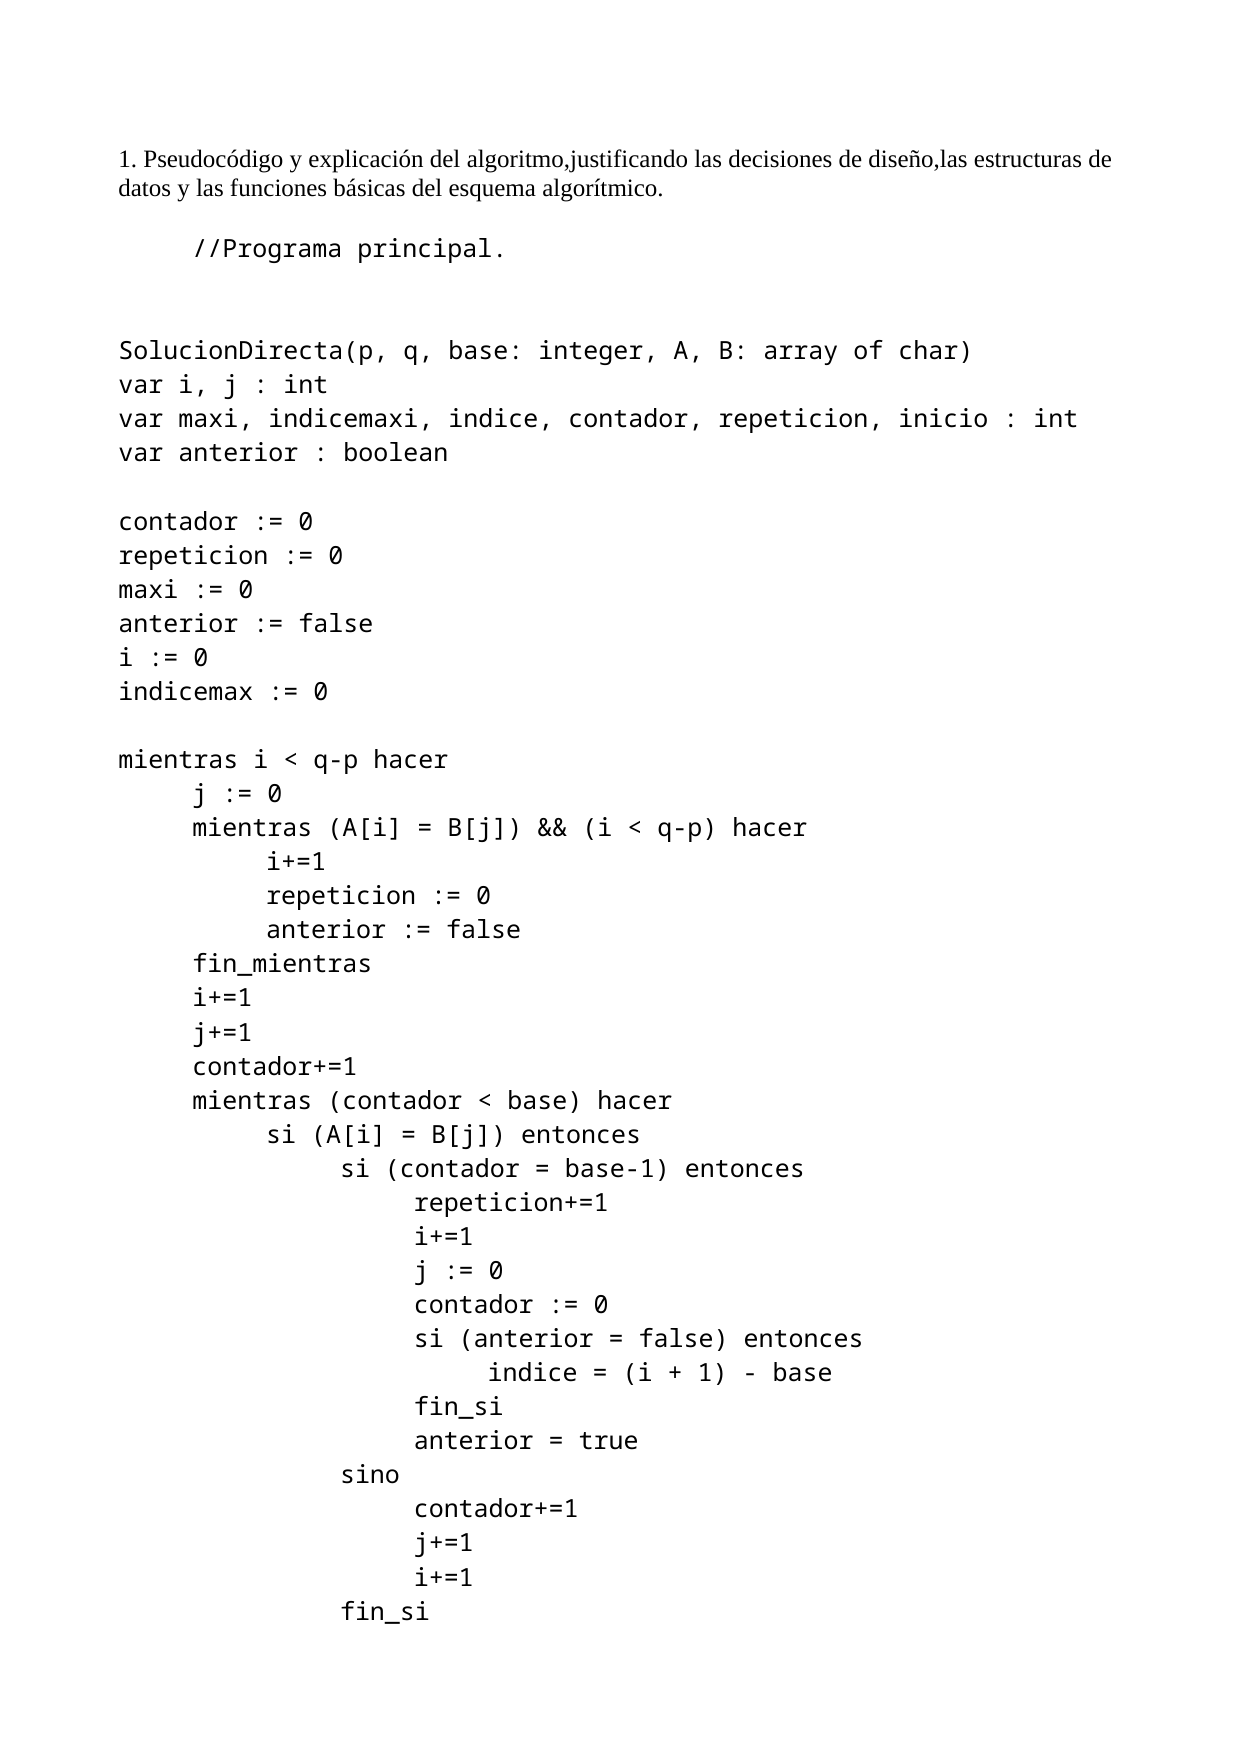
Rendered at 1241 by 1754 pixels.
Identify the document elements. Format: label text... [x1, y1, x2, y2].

text i+=1 [118, 1559, 1122, 1593]
text mientras (contador < base) hacer [118, 1082, 1122, 1116]
text //Programa principal. [118, 231, 1122, 265]
text i+=1 [118, 844, 1122, 878]
text si (anterior = false) entonces [118, 1321, 1122, 1355]
text mientras i < q-p hacer [118, 742, 1122, 776]
text repeticion+=1 [118, 1184, 1122, 1218]
text anterior := false [118, 605, 1122, 639]
text maxi := 0 [118, 571, 1122, 605]
text fin_si [118, 1593, 1122, 1627]
text contador := 0 [118, 1287, 1122, 1321]
text si (contador = base-1) entonces [118, 1150, 1122, 1184]
text var anterior : boolean [118, 435, 1122, 469]
text contador+=1 [118, 1491, 1122, 1525]
text fin_mientras [118, 946, 1122, 980]
text repeticion := 0 [118, 878, 1122, 912]
text var maxi, indicemaxi, indice, contador, repeticion, inicio : int [118, 401, 1122, 435]
text fin_si [118, 1389, 1122, 1423]
text sino [118, 1457, 1122, 1491]
text j := 0 [118, 1253, 1122, 1287]
text repeticion := 0 [118, 537, 1122, 571]
text indice = (i + 1) - base [118, 1355, 1122, 1389]
text var i, j : int [118, 367, 1122, 401]
text indicemax := 0 [118, 673, 1122, 708]
text anterior = true [118, 1423, 1122, 1457]
text j+=1 [118, 1014, 1122, 1048]
text j := 0 [118, 776, 1122, 810]
text 1. Pseudocódigo y explicación del algoritmo,justificando las decisiones de diseño,las estructuras de datos y las funciones básicas del esquema algorítmico. [118, 144, 1122, 202]
text contador+=1 [118, 1048, 1122, 1082]
text mientras (A[i] = B[j]) && (i < q-p) hacer [118, 810, 1122, 844]
text contador := 0 [118, 503, 1122, 537]
text i+=1 [118, 980, 1122, 1014]
text si (A[i] = B[j]) entonces [118, 1116, 1122, 1150]
text SolucionDirecta(p, q, base: integer, A, B: array of char) [118, 333, 1122, 367]
text anterior := false [118, 912, 1122, 946]
text j+=1 [118, 1525, 1122, 1559]
text i := 0 [118, 639, 1122, 673]
text i+=1 [118, 1218, 1122, 1253]
